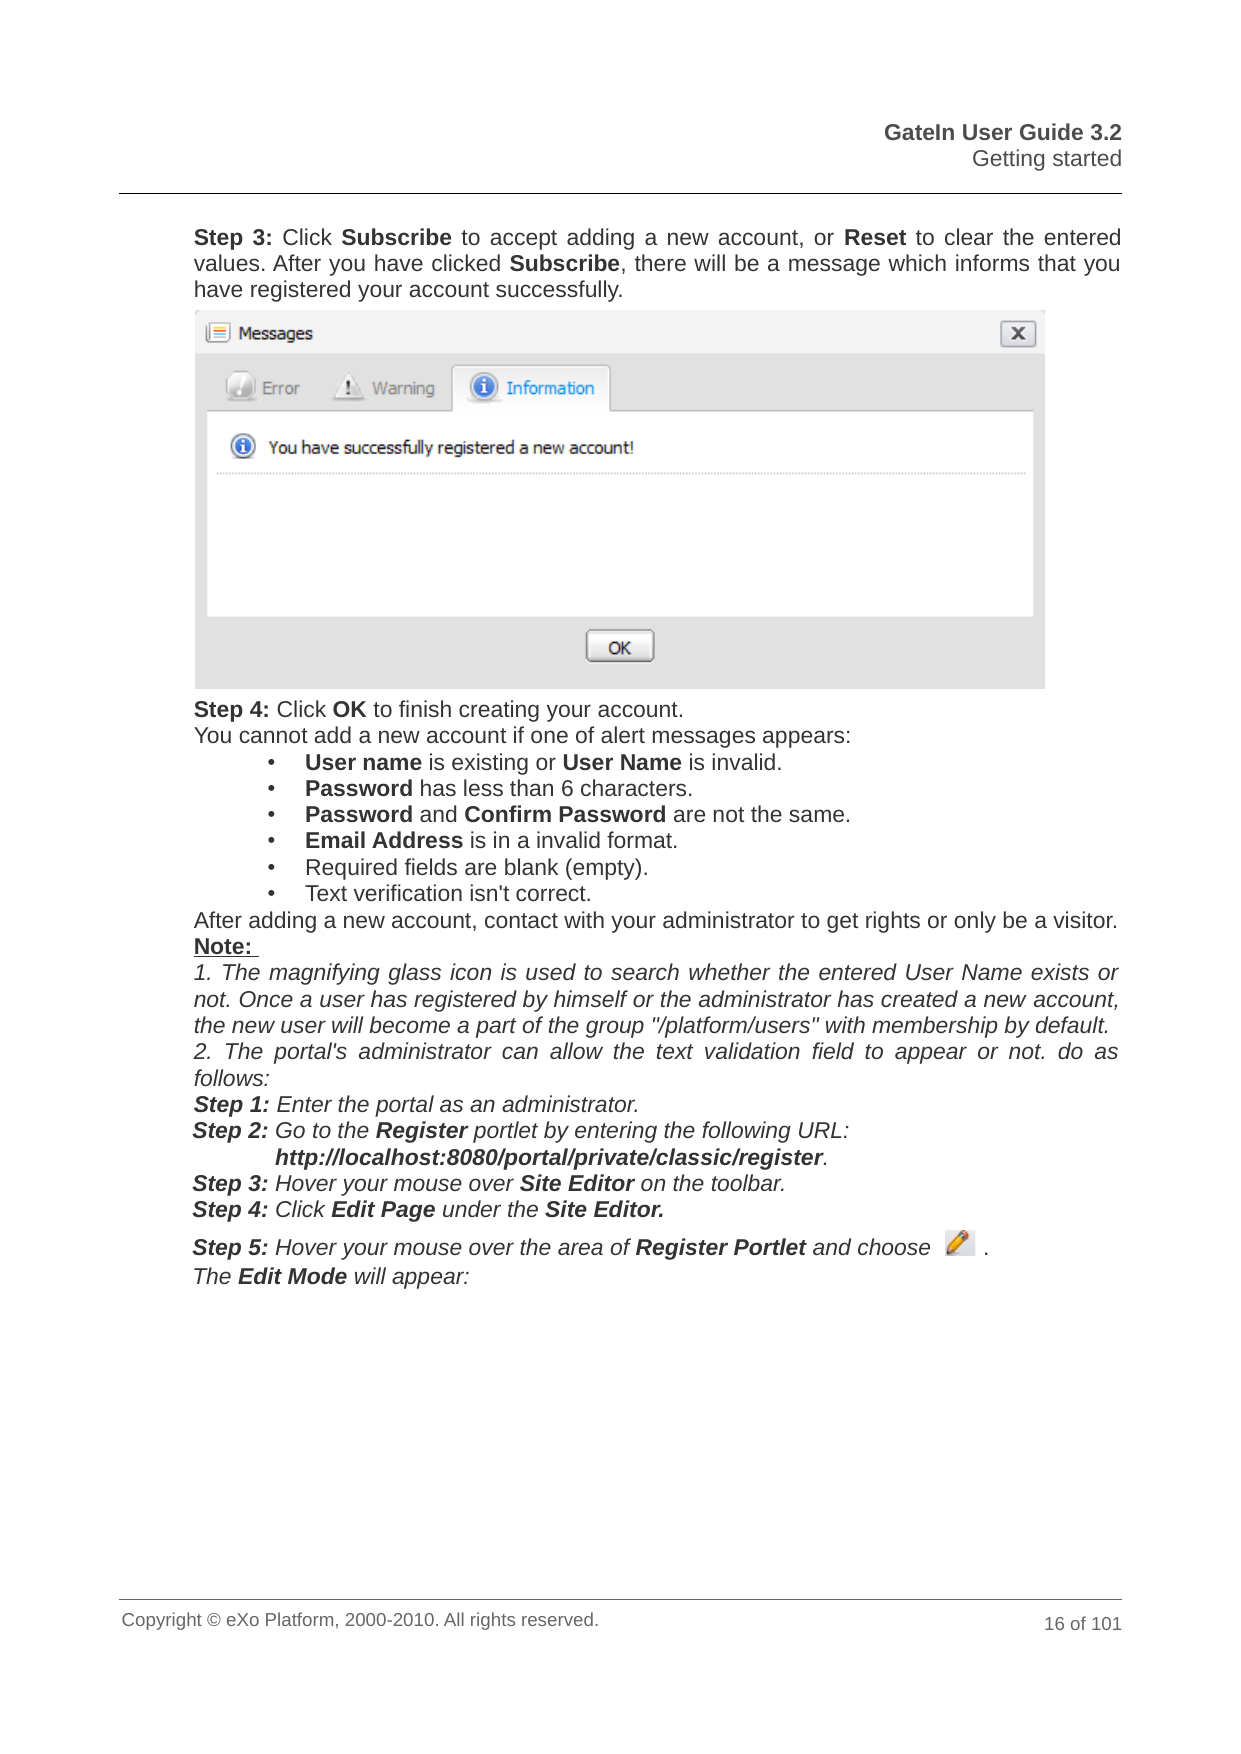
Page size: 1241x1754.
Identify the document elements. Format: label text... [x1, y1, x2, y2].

text Step 3: Hover your mouse over Site Editor on the toolbar. [192, 1170, 1122, 1196]
list 1. The magnifying glass icon is used to search whether the entered User Name exists or not. Once a user has registered by himself or the administrator has created a new account, the new user will become a part of the group "/platform/users" with membership by default. [156, 959, 1122, 1038]
list Step 4: Click OK to finish creating your account. [156, 303, 1122, 722]
list Step 1: Enter the portal as an administrator. [156, 1091, 1122, 1117]
picture [945, 1230, 976, 1256]
list User name is existing or User Name is invalid. [267, 748, 1122, 775]
list After adding a new account, contact with your administrator to get rights or only be a visitor. [156, 907, 1122, 933]
list You cannot add a new account if one of alert messages appears: [156, 722, 1122, 748]
text Step 4: Click Edit Page under the Site Editor. [192, 1196, 1122, 1223]
list Step 3: Click Subscribe to accept adding a new account, or Reset to clear the entered values. After you have clicked Subscribe, there will be a message which informs that you have registered your account successfully. [156, 223, 1122, 303]
list 2. The portal's administrator can allow the text validation field to appear or not. do as follows: [156, 1038, 1122, 1091]
text Step 2: Go to the Register portlet by entering the following URL: [192, 1117, 1122, 1144]
text http://localhost:8080/portal/private/classic/register. [192, 1144, 1122, 1170]
list Password and Confirm Password are not the same. [267, 801, 1122, 827]
list Password has less than 6 characters. [267, 775, 1122, 801]
list Text verification isn't correct. [267, 880, 1122, 907]
text Step 5: Hover your mouse over the area of Register Portlet and choose . [192, 1223, 1122, 1263]
picture [195, 310, 1046, 689]
list Email Address is in a invalid format. [267, 827, 1122, 854]
text The Edit Mode will appear: [192, 1263, 1122, 1289]
list Required fields are blank (empty). [267, 854, 1122, 880]
list Note: [156, 933, 1122, 959]
